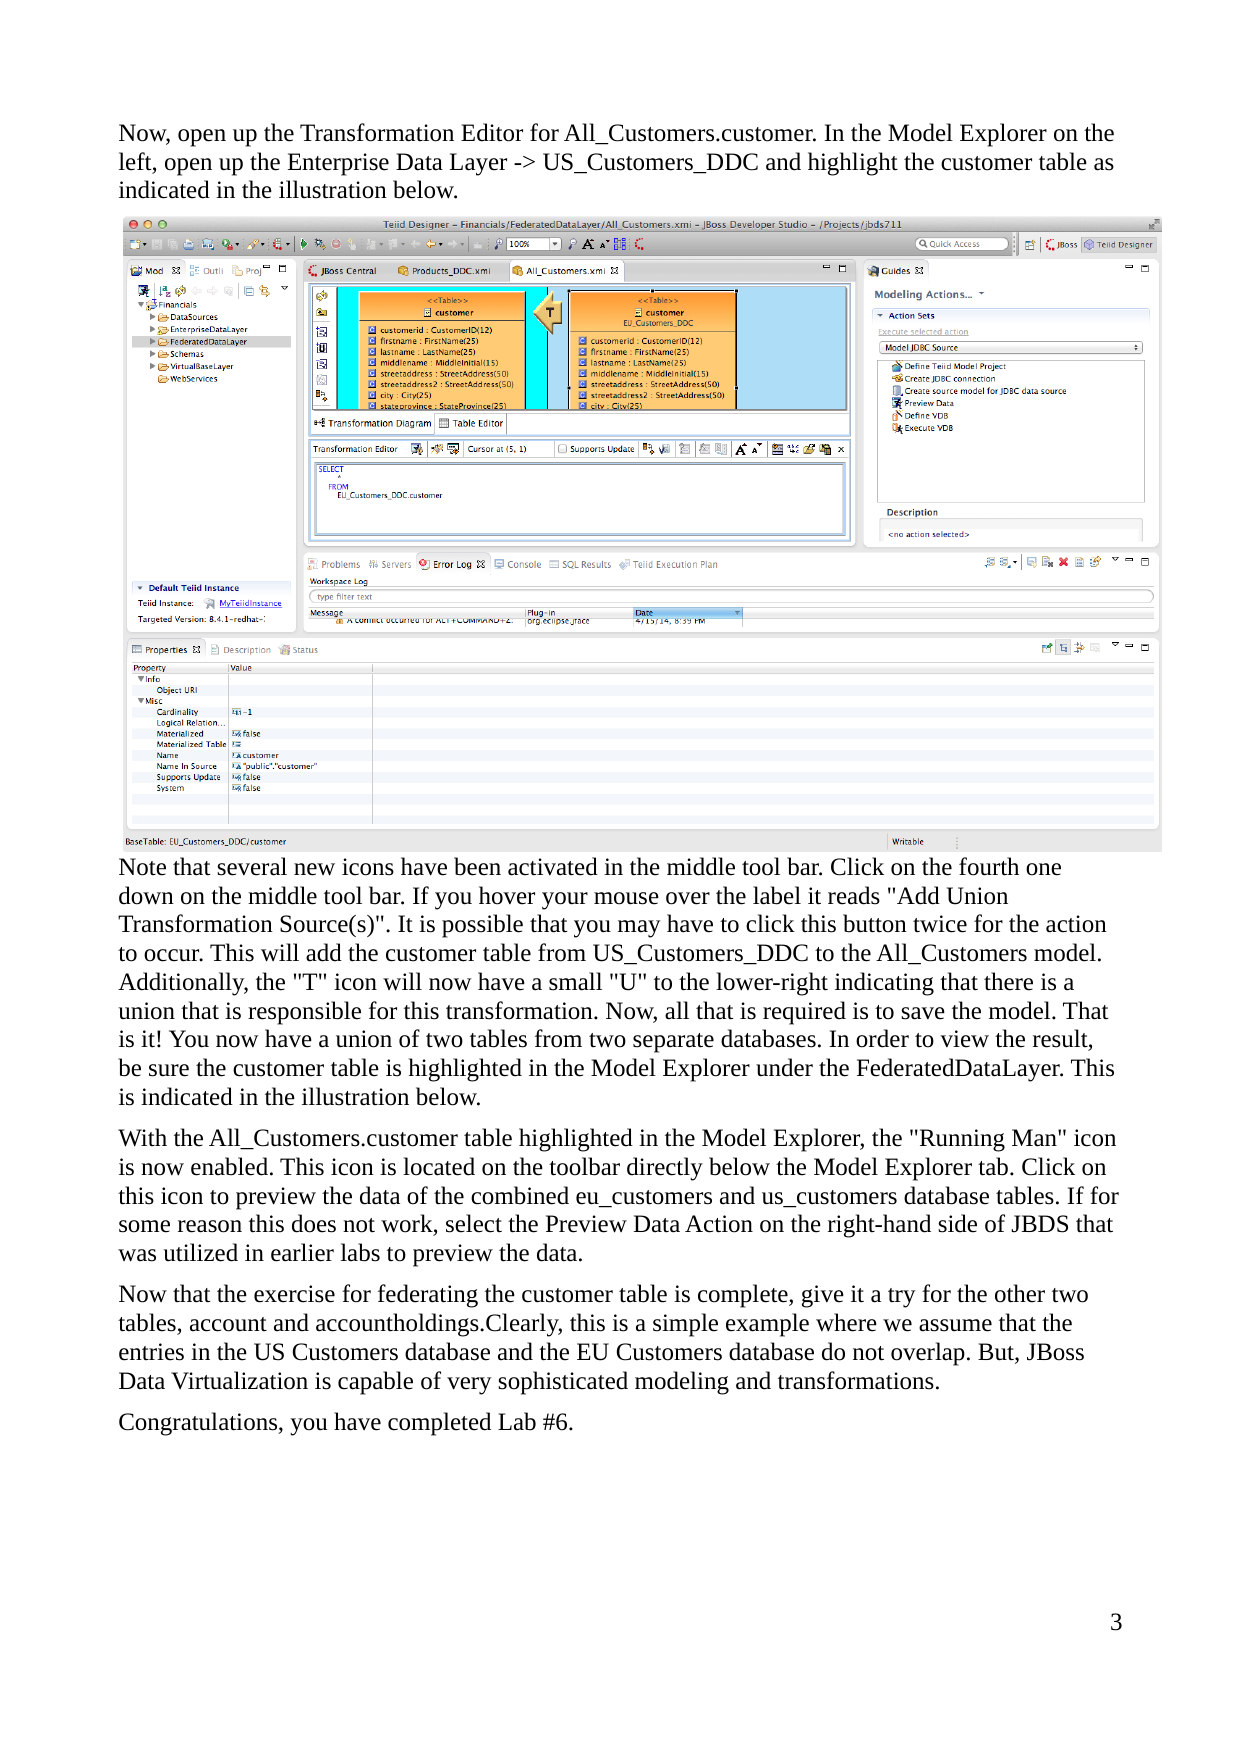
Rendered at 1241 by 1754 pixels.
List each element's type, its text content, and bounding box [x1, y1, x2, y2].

text Congratulations, you have completed Lab #6. [118, 1407, 1122, 1436]
text Note that several new icons have been activated in the middle tool bar. Click on the fourth one down on the middle tool bar. If you hover your mouse over the label it reads "Add Union Transformation Source(s)". It is possible that you may have to click this button twice for the action to occur. This will add the customer table from US_Customers_DDC to the All_Customers model. Additionally, the "T" icon will now have a small "U" to the lower-right indicating that there is a union that is responsible for this transformation. Now, all that is required is to save the model. That is it! You now have a union of two tables from two separate databases. In order to view the result, be sure the customer table is highlighted in the Model Explorer under the FederatedDataLayer. This is indicated in the illustration below. [118, 217, 1122, 1111]
picture [123, 216, 1162, 852]
text With the All_Customers.customer table highlighted in the Model Explorer, the "Running Man" icon is now enabled. This icon is located on the toolbar directly below the Model Explorer tab. Click on this icon to preview the data of the combined eu_customers and us_customers database tables. If for some reason this does not work, select the Preview Data Action on the right-hand side of JBDS that was utilized in earlier labs to preview the data. [118, 1123, 1122, 1267]
text Now that the exercise for federating the customer table is complete, give it a try for the other two tables, account and accountholdings.Clearly, this is a simple example where we assume that the entries in the US Customers database and the EU Customers database do not overlap. But, JBoss Data Virtualization is capable of very sophisticated modeling and transformations. [118, 1279, 1122, 1394]
text Now, open up the Transformation Editor for All_Customers.customer. In the Model Explorer on the left, open up the Enterprise Data Layer -> US_Customers_DDC and highlight the customer table as indicated in the illustration below. [118, 118, 1122, 204]
